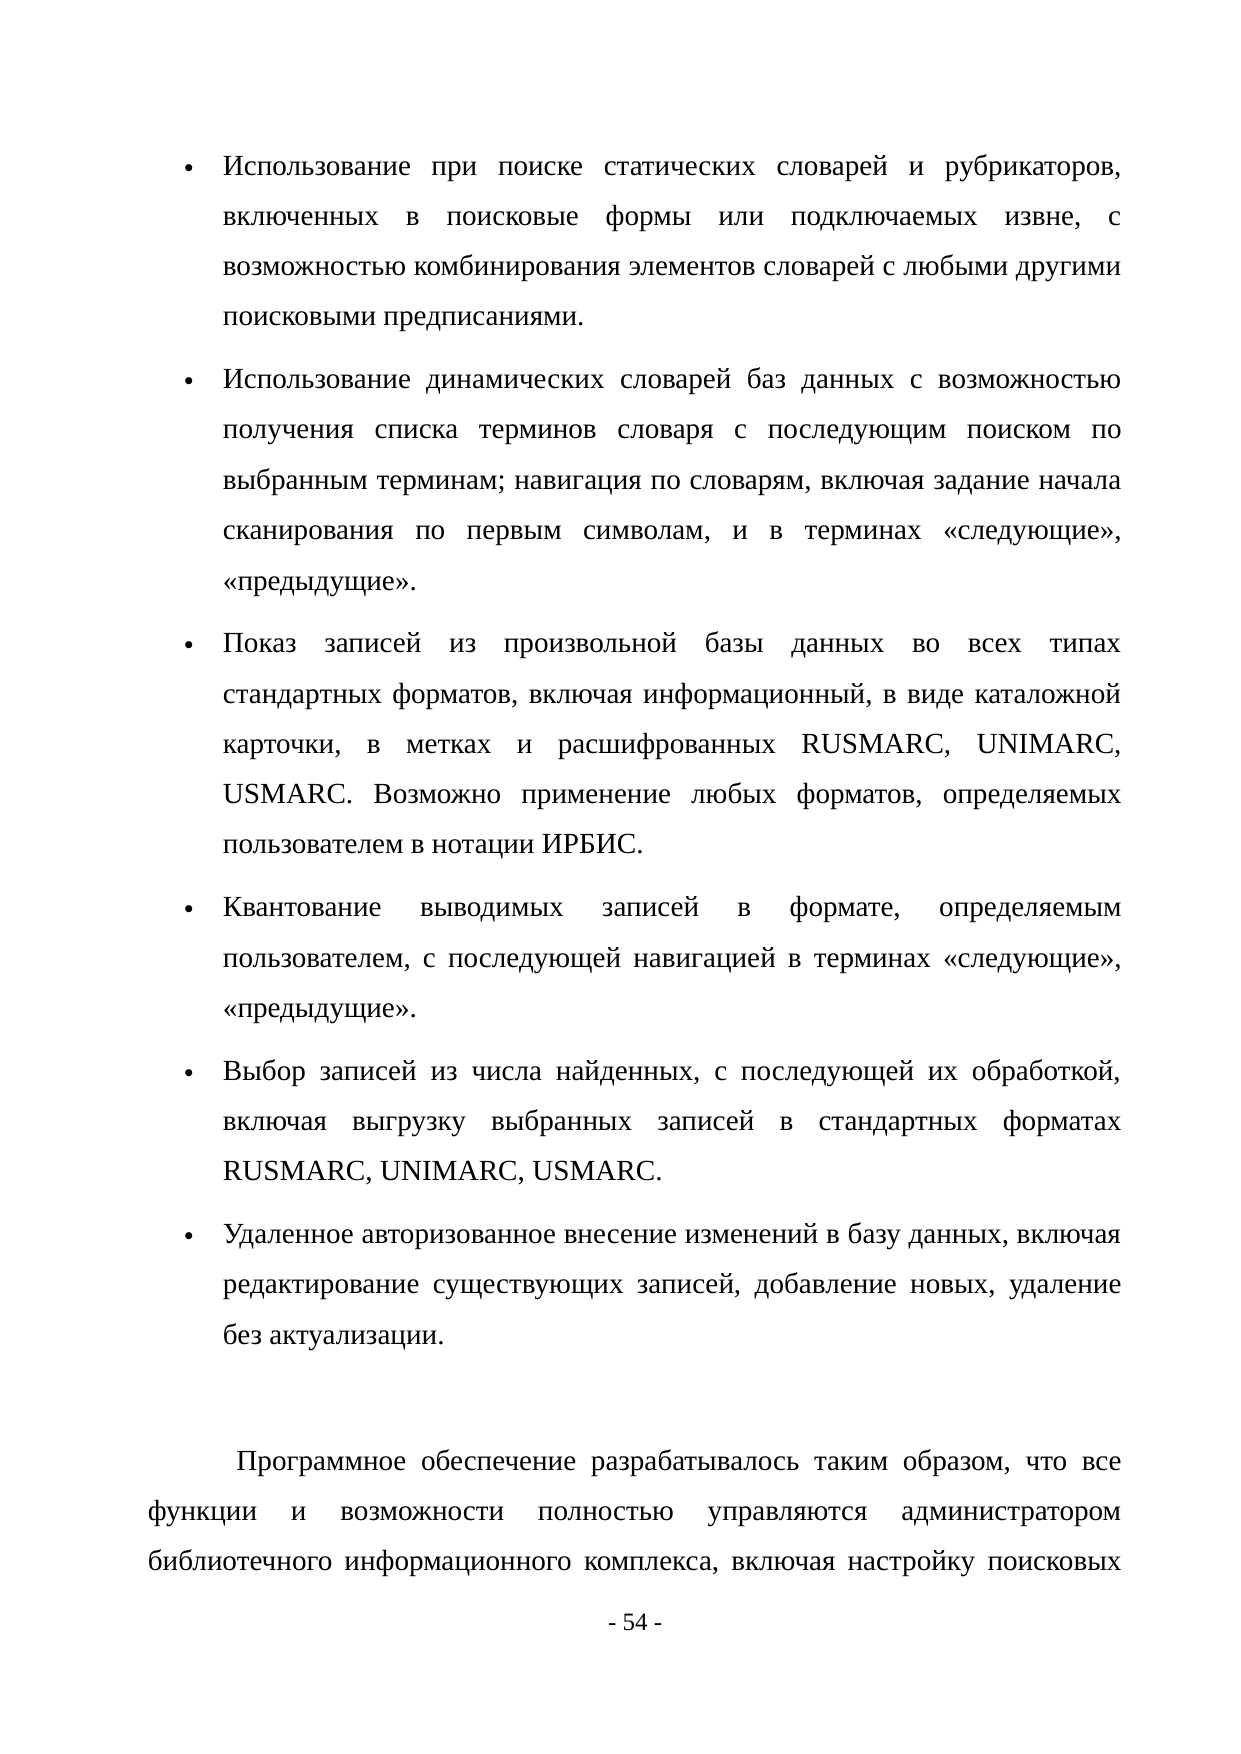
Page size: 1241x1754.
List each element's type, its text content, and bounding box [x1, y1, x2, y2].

list Удаленное авторизованное внесение изменений в базу данных, включая редактирование существующих записей, добавление новых, удаление без актуализации. [185, 1216, 1122, 1351]
list Показ записей из произвольной базы данных во всех типах стандартных форматов, включая информационный, в виде каталожной карточки, в метках и расшифрованных RUSMARC, UNIMARC, USMARC. Возможно применение любых форматов, определяемых пользователем в нотации ИРБИС. [185, 625, 1122, 860]
list Квантование выводимых записей в формате, определяемым пользователем, с последующей навигацией в терминах «следующие», «предыдущие». [185, 889, 1122, 1024]
text Программное обеспечение разрабатывалось таким образом, что все функции и возможности полностью управляются администратором библиотечного информационного комплекса, включая настройку поисковых [148, 1443, 1122, 1577]
list Использование при поиске статических словарей и рубрикаторов, включенных в поисковые формы или подключаемых извне, с возможностью комбинирования элементов словарей с любыми другими поисковыми предписаниями. [185, 148, 1122, 332]
list Использование динамических словарей баз данных с возможностью получения списка терминов словаря с последующим поиском по выбранным терминам; навигация по словарям, включая задание начала сканирования по первым символам, и в терминах «следующие», «предыдущие». [185, 361, 1122, 596]
list Выбор записей из числа найденных, с последующей их обработкой, включая выгрузку выбранных записей в стандартных форматах RUSMARC, UNIMARC, USMARC. [185, 1053, 1122, 1187]
